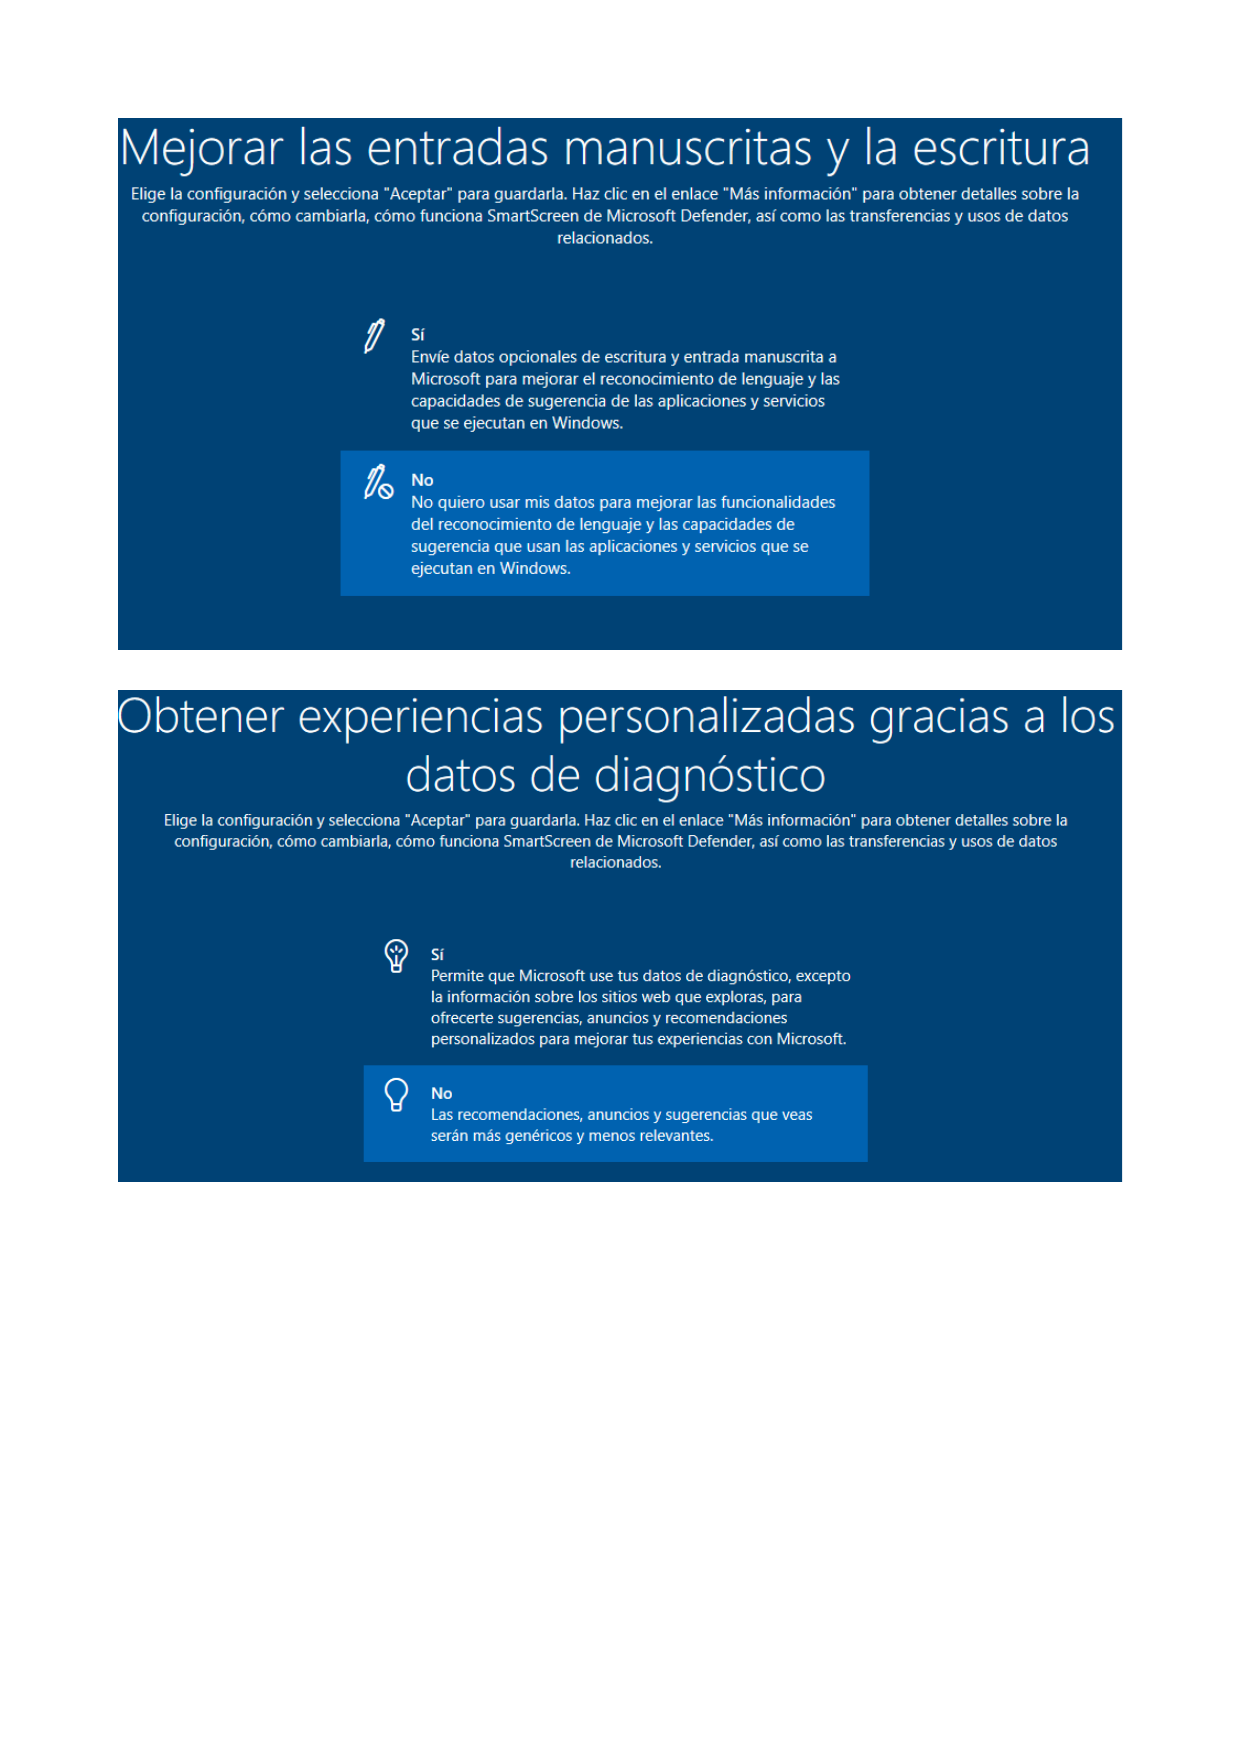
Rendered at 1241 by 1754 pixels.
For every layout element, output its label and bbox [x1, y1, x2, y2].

picture [118, 690, 1123, 1182]
picture [118, 118, 1123, 650]
